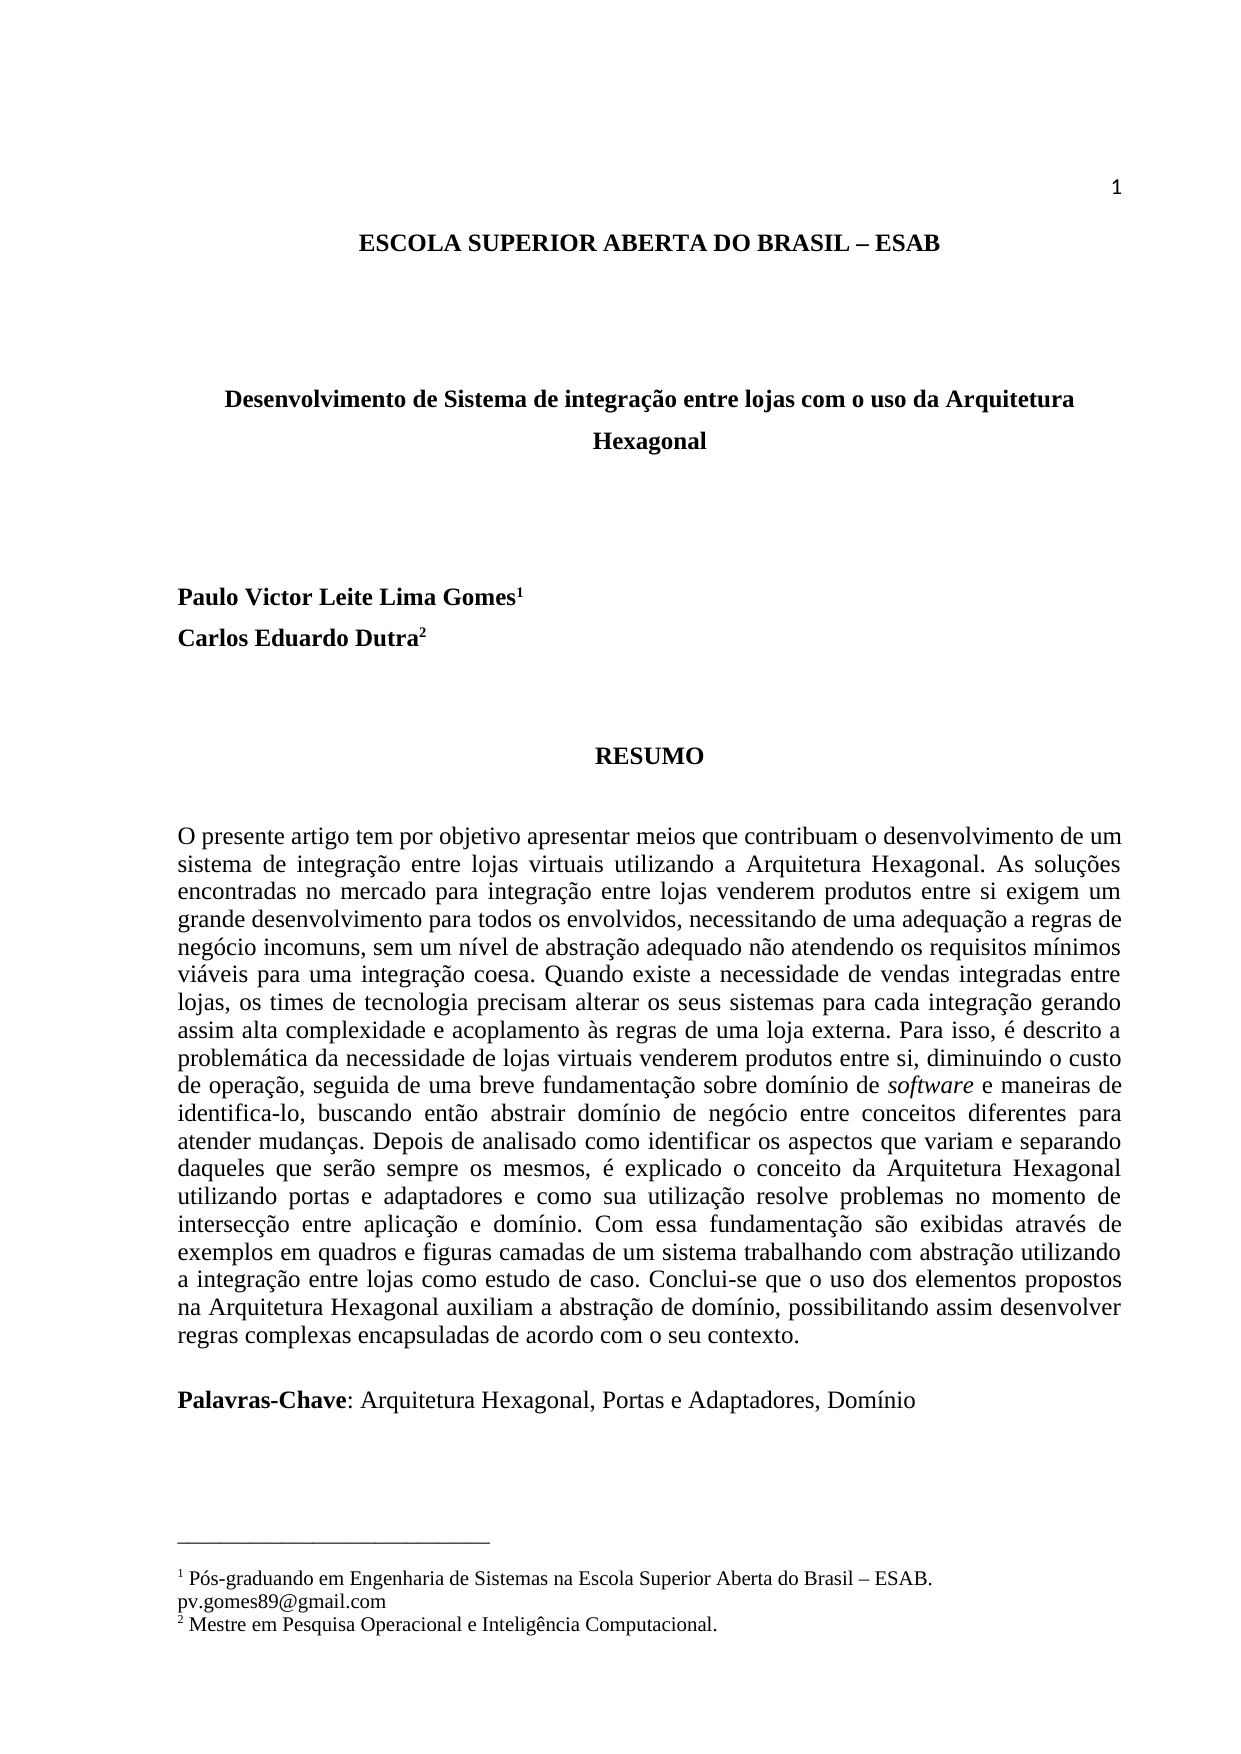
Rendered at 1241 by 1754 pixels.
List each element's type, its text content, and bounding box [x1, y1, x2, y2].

text Paulo Victor Leite Lima Gomes1 [177, 583, 1122, 611]
text Desenvolvimento de Sistema de integração entre lojas com o uso da Arquitetura Hexagonal [177, 386, 1122, 455]
text Palavras-Chave: Arquitetura Hexagonal, Portas e Adaptadores, Domínio [177, 1387, 1122, 1414]
text Carlos Eduardo Dutra2 [177, 624, 1122, 652]
text O presente artigo tem por objetivo apresentar meios que contribuam o desenvolvimento de um sistema de integração entre lojas virtuais utilizando a Arquitetura Hexagonal. As soluções encontradas no mercado para integração entre lojas venderem produtos entre si exigem um grande desenvolvimento para todos os envolvidos, necessitando de uma adequação a regras de negócio incomuns, sem um nível de abstração adequado não atendendo os requisitos mínimos viáveis para uma integração coesa. Quando existe a necessidade de vendas integradas entre lojas, os times de tecnologia precisam alterar os seus sistemas para cada integração gerando assim alta complexidade e acoplamento às regras de uma loja externa. Para isso, é descrito a problemática da necessidade de lojas virtuais venderem produtos entre si, diminuindo o custo de operação, seguida de uma breve fundamentação sobre domínio de software e maneiras de identifica-lo, buscando então abstrair domínio de negócio entre conceitos diferentes para atender mudanças. Depois de analisado como identificar os aspectos que variam e separando daqueles que serão sempre os mesmos, é explicado o conceito da Arquitetura Hexagonal utilizando portas e adaptadores e como sua utilização resolve problemas no momento de intersecção entre aplicação e domínio. Com essa fundamentação são exibidas através de exemplos em quadros e figuras camadas de um sistema trabalhando com abstração utilizando a integração entre lojas como estudo de caso. Conclui-se que o uso dos elementos propostos na Arquitetura Hexagonal auxiliam a abstração de domínio, possibilitando assim desenvolver regras complexas encapsuladas de acordo com o seu contexto. [177, 822, 1122, 1348]
text ESCOLA SUPERIOR ABERTA DO BRASIL – ESAB [177, 229, 1122, 257]
text RESUMO [177, 742, 1122, 770]
